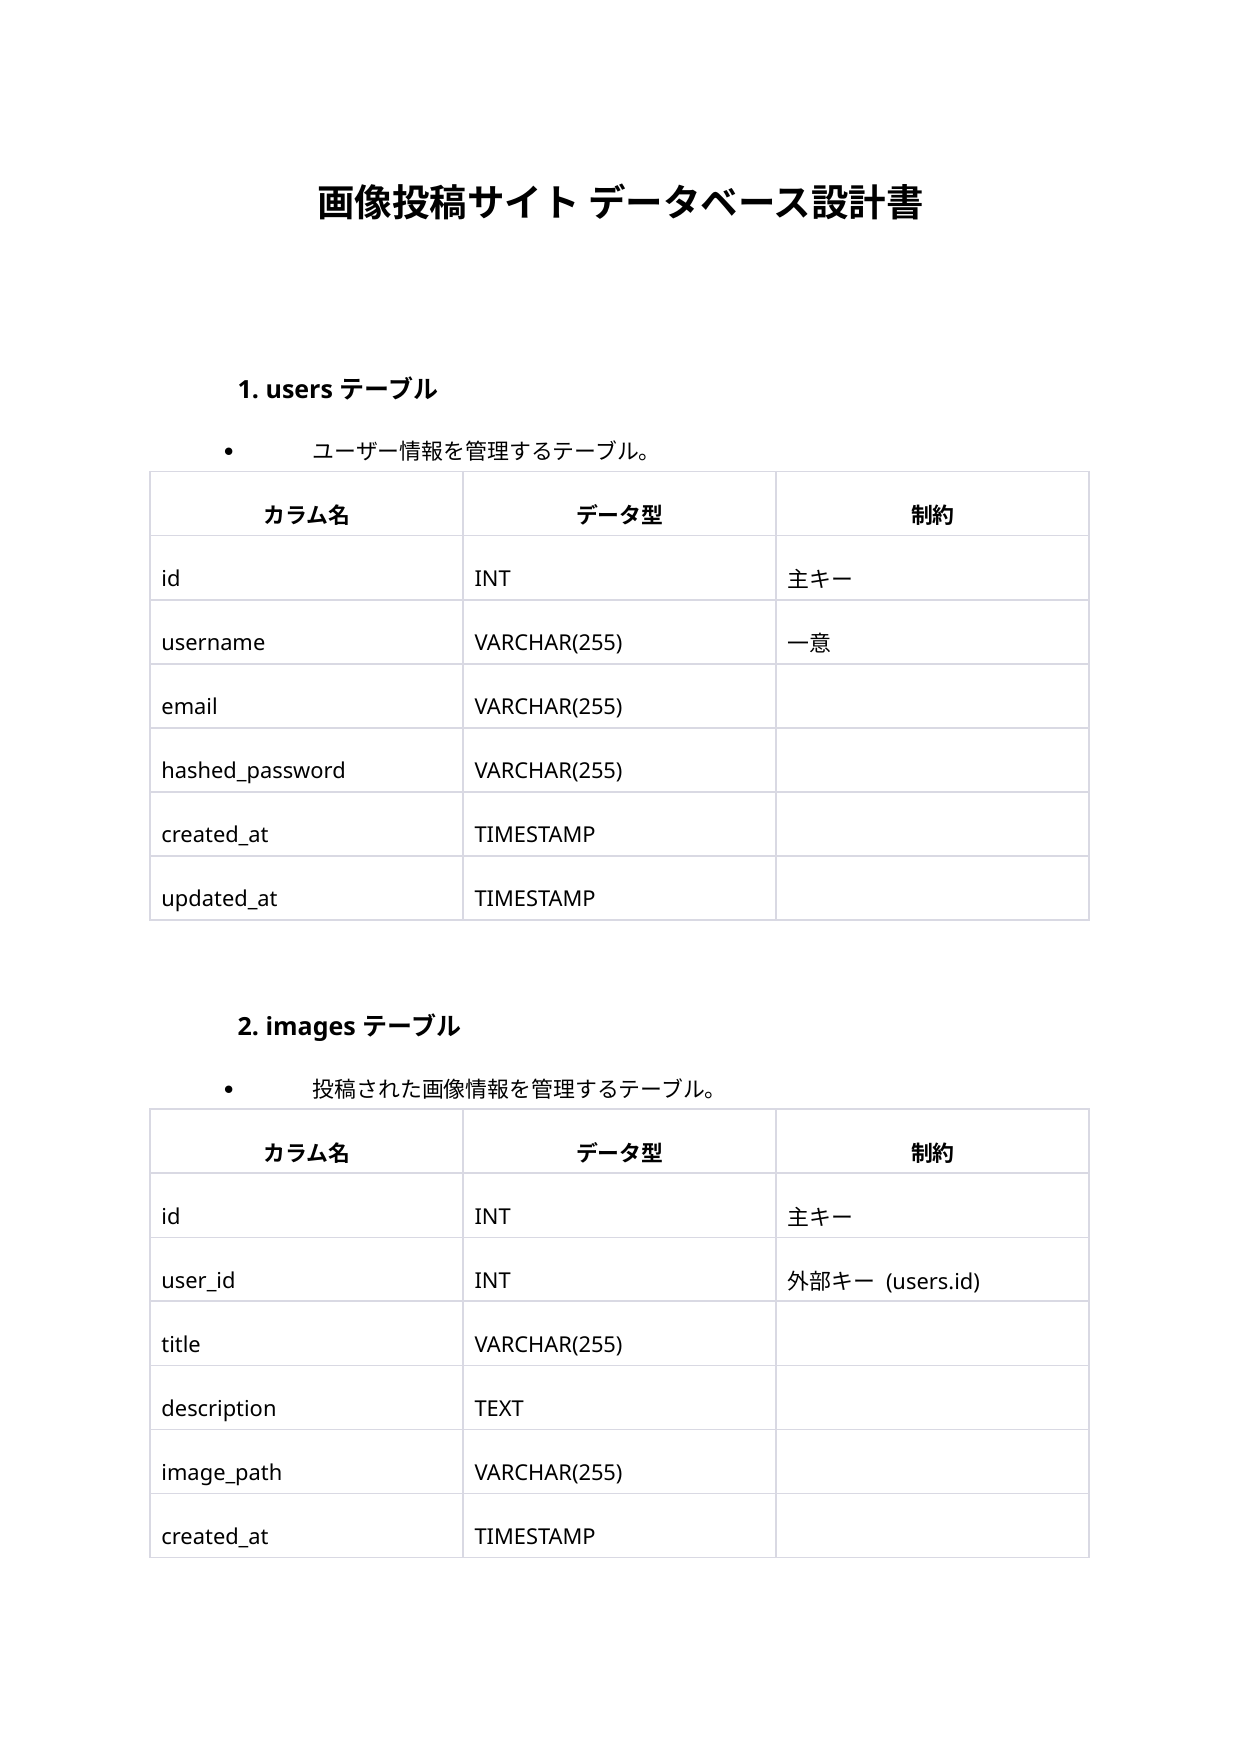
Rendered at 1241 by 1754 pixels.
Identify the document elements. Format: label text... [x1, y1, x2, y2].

table_cell id [151, 536, 462, 599]
table_cell description [151, 1366, 462, 1428]
list ユーザー情報を管理するテーブル。 [225, 408, 1090, 471]
table_cell TEXT [464, 1366, 775, 1428]
list 投稿された画像情報を管理するテーブル。 [225, 1046, 1090, 1108]
table_cell VARCHAR(255) [464, 665, 775, 727]
subtitle 1. users テーブル [237, 346, 1090, 408]
table_cell [777, 665, 1088, 727]
table_cell created_at [151, 793, 462, 855]
table_header カラム名 [151, 1110, 462, 1172]
table_header データ型 [464, 472, 775, 535]
table_cell updated_at [151, 857, 462, 919]
subtitle 2. images テーブル [237, 983, 1090, 1046]
table_cell INT [464, 1238, 775, 1300]
table_cell TIMESTAMP [464, 793, 775, 855]
table_cell [777, 857, 1088, 919]
table_cell VARCHAR(255) [464, 1302, 775, 1364]
table_header 制約 [777, 1110, 1088, 1172]
subtitle 画像投稿サイト データベース設計書 [150, 158, 1090, 221]
table_cell INT [464, 1174, 775, 1236]
table_header 制約 [777, 472, 1088, 535]
table_cell created_at [151, 1494, 462, 1557]
table_cell [777, 1494, 1088, 1557]
table_header カラム名 [151, 472, 462, 535]
table_cell VARCHAR(255) [464, 601, 775, 663]
table_cell title [151, 1302, 462, 1364]
table_cell [777, 1302, 1088, 1364]
table_cell username [151, 601, 462, 663]
table_cell 外部キー (users.id) [777, 1238, 1088, 1300]
table_cell email [151, 665, 462, 727]
table_cell VARCHAR(255) [464, 729, 775, 791]
table_cell TIMESTAMP [464, 1494, 775, 1557]
table_cell TIMESTAMP [464, 857, 775, 919]
table_cell INT [464, 536, 775, 599]
table_cell id [151, 1174, 462, 1236]
table_cell [777, 793, 1088, 855]
table_cell [777, 729, 1088, 791]
table_cell VARCHAR(255) [464, 1430, 775, 1493]
table_cell [777, 1366, 1088, 1428]
table_cell [777, 1430, 1088, 1493]
table_cell image_path [151, 1430, 462, 1493]
table_cell hashed_password [151, 729, 462, 791]
table_cell user_id [151, 1238, 462, 1300]
table_cell 主キー [777, 1174, 1088, 1236]
table_cell 主キー [777, 536, 1088, 599]
table_header データ型 [464, 1110, 775, 1172]
table_cell 一意 [777, 601, 1088, 663]
